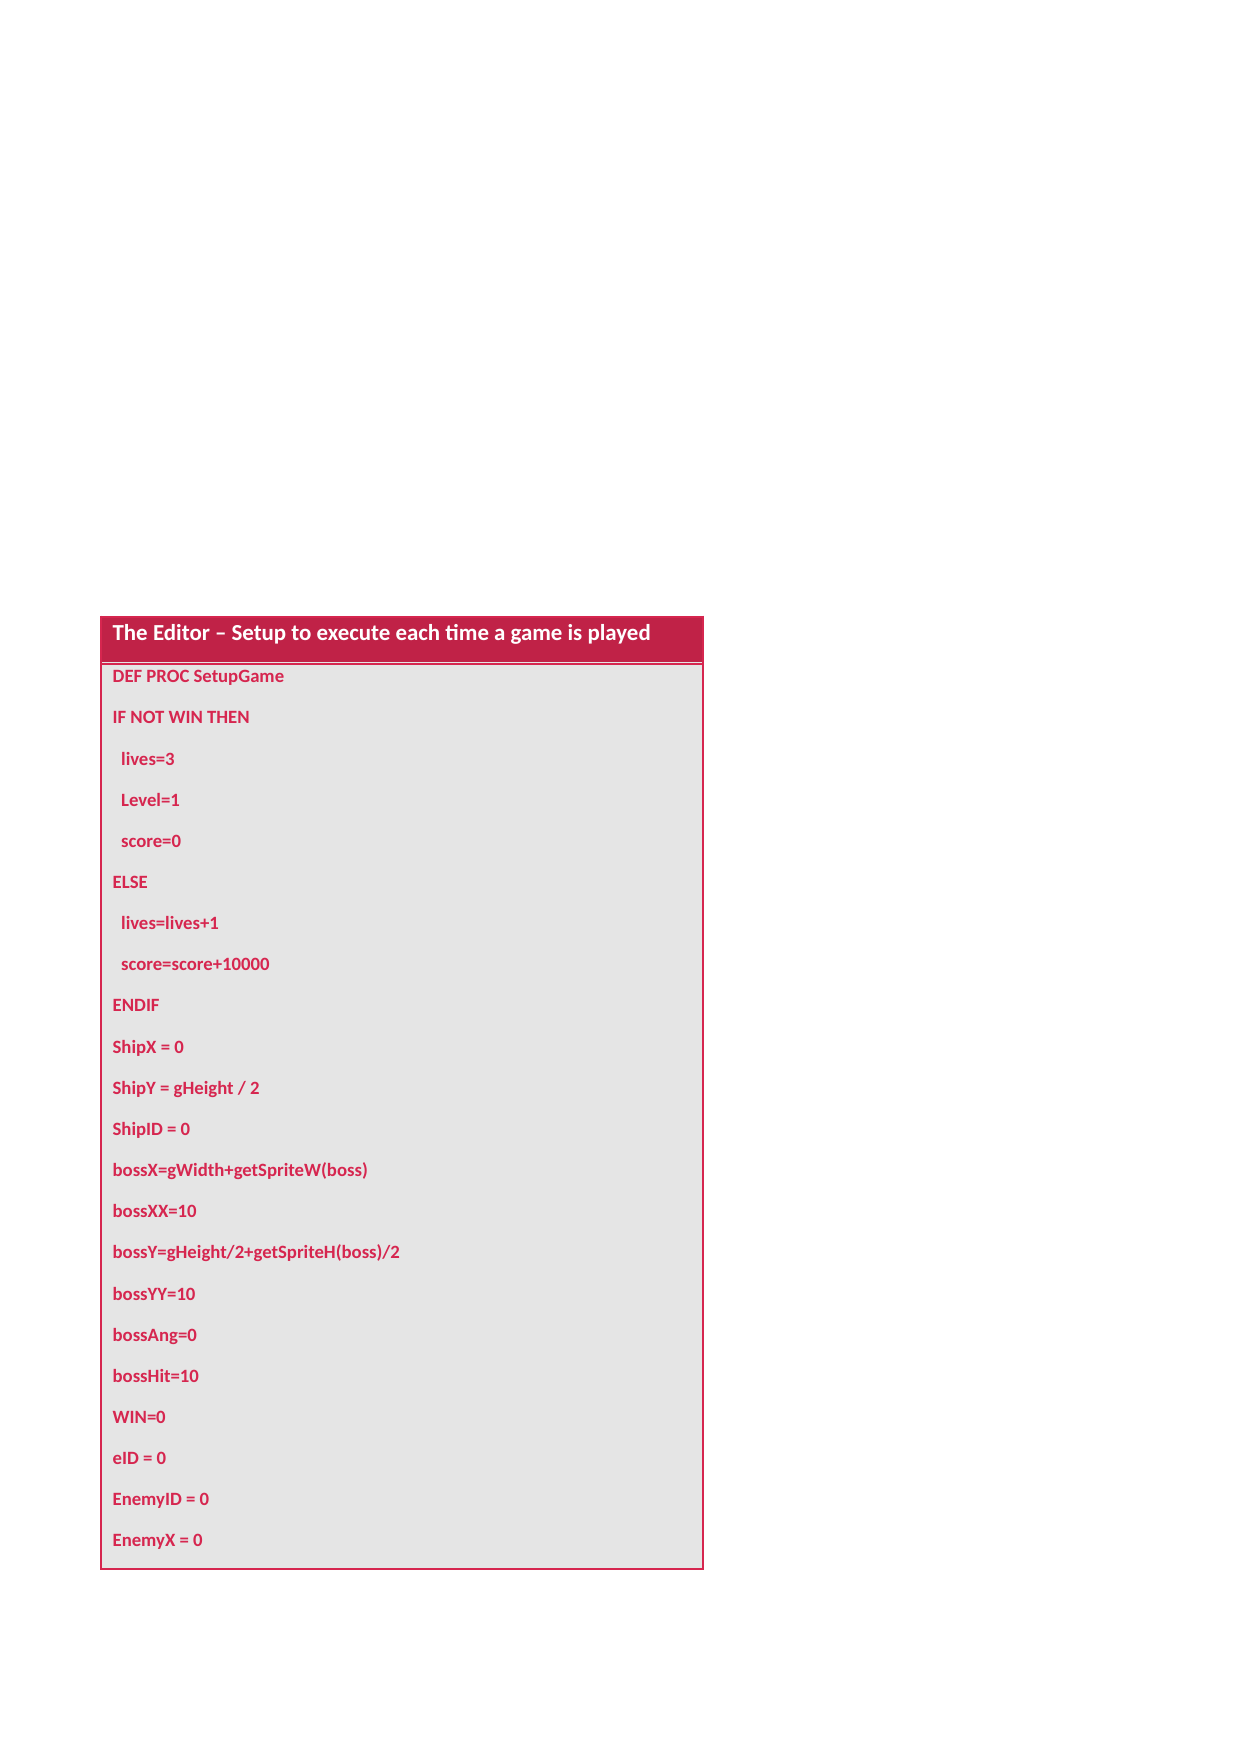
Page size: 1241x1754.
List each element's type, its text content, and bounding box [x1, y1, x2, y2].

table_header The Editor – Setup to execute each time a game is played [102, 618, 702, 662]
table_cell DEF PROC SetupGame IF NOT WIN THEN lives=3 Level=1 score=0 ELSE lives=lives+1 score=score+10000 ENDIF ShipX = 0 ShipY = gHeight / 2 ShipID = 0 bossX=gWidth+getSpriteW(boss) bossXX=10 bossY=gHeight/2+getSpriteH(boss)/2 bossYY=10 bossAng=0 bossHit=10 WIN=0 eID = 0 EnemyID = 0 EnemyX = 0 [102, 665, 702, 1568]
